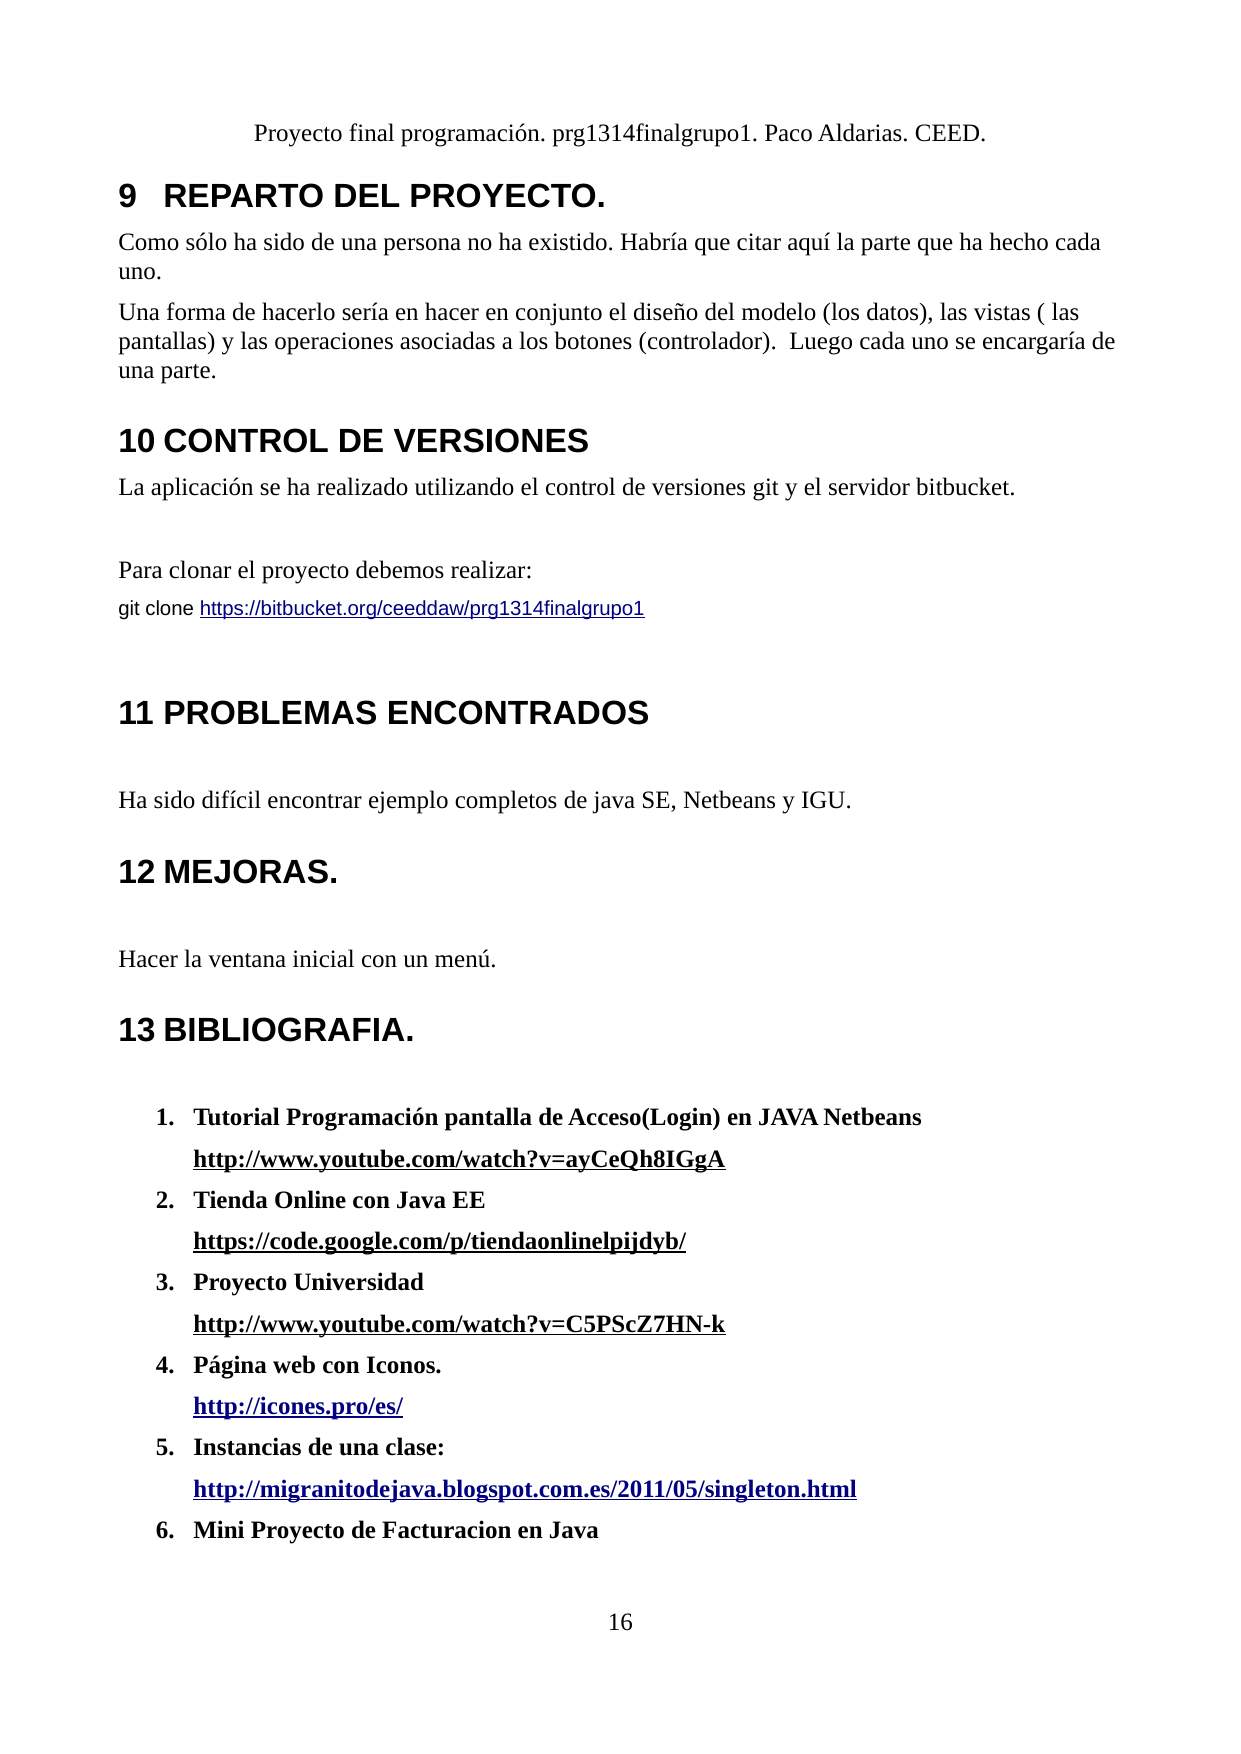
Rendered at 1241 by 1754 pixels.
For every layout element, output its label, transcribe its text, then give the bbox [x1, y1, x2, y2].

list http://migranitodejava.blogspot.com.es/2011/05/singleton.html [156, 1474, 1122, 1502]
text Como sólo ha sido de una persona no ha existido. Habría que citar aquí la parte que ha hecho cada uno. [118, 227, 1122, 285]
text Para clonar el proyecto debemos realizar: [118, 555, 1122, 584]
list http://www.youtube.com/watch?v=C5PScZ7HN-k [156, 1309, 1122, 1337]
list Tutorial Programación pantalla de Acceso(Login) en JAVA Netbeans [156, 1102, 1122, 1131]
text Hacer la ventana inicial con un menú. [118, 944, 1122, 973]
subtitle REPARTO DEL PROYECTO. [118, 176, 1122, 215]
list Mini Proyecto de Facturacion en Java [156, 1515, 1122, 1544]
text Ha sido difícil encontrar ejemplo completos de java SE, Netbeans y IGU. [118, 785, 1122, 814]
subtitle MEJORAS. [118, 851, 1122, 890]
subtitle BIBLIOGRAFIA. [118, 1010, 1122, 1049]
text git clone https://bitbucket.org/ceeddaw/prg1314finalgrupo1 [118, 596, 1122, 619]
list https://code.google.com/p/tiendaonlinelpijdyb/ [156, 1226, 1122, 1255]
list Tienda Online con Java EE [156, 1185, 1122, 1214]
list Proyecto Universidad [156, 1267, 1122, 1296]
subtitle CONTROL DE VERSIONES [118, 421, 1122, 460]
list Instancias de una clase: [156, 1432, 1122, 1461]
list http://www.youtube.com/watch?v=ayCeQh8IGgA [156, 1144, 1122, 1172]
subtitle PROBLEMAS ENCONTRADOS [118, 693, 1122, 731]
text La aplicación se ha realizado utilizando el control de versiones git y el servidor bitbucket. [118, 472, 1122, 501]
list http://icones.pro/es/ [156, 1391, 1122, 1420]
text Una forma de hacerlo sería en hacer en conjunto el diseño del modelo (los datos), las vistas ( las pantallas) y las operaciones asociadas a los botones (controlador). Luego cada uno se encargaría de una parte. [118, 297, 1122, 384]
list Página web con Iconos. [156, 1350, 1122, 1379]
